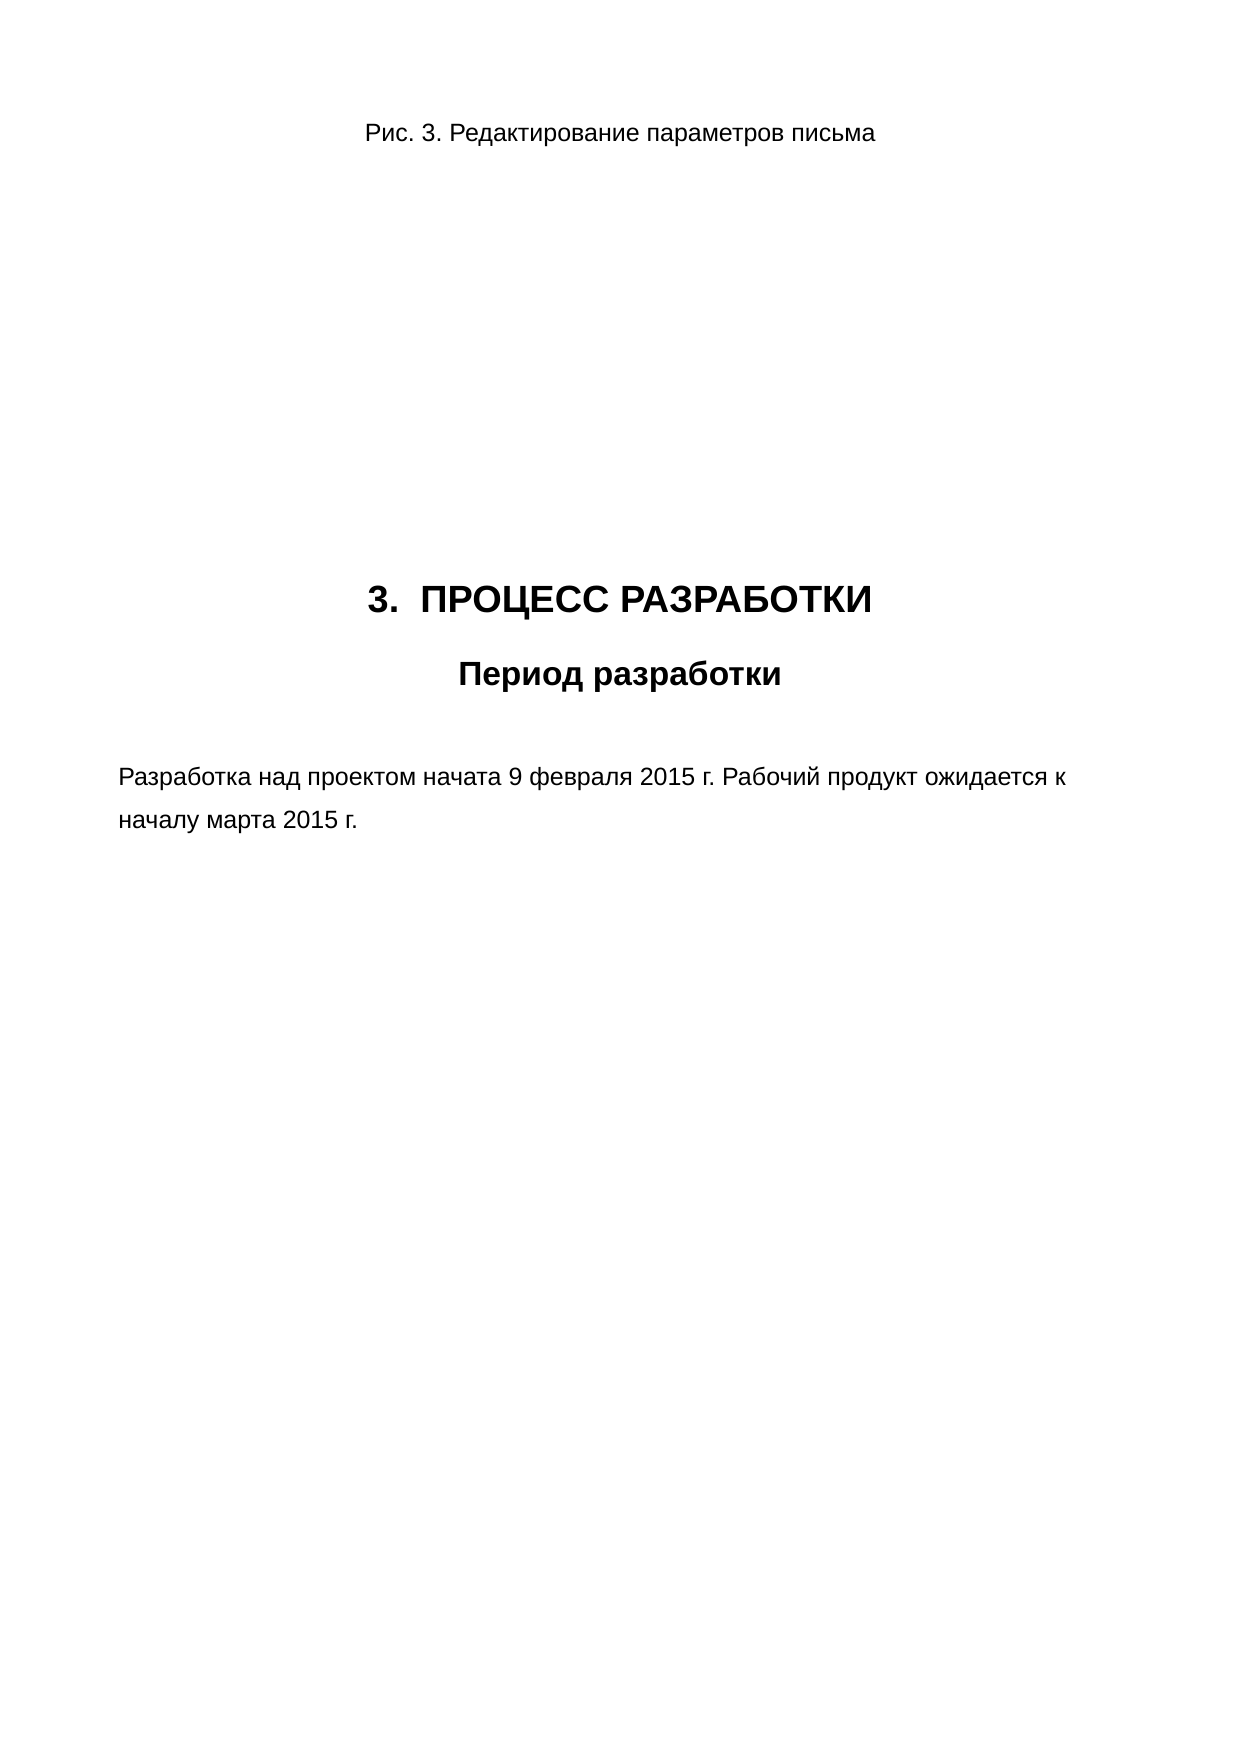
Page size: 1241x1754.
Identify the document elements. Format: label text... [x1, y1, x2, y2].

text Рис. 3. Редактирование параметров пиcьма [118, 118, 1122, 147]
text Разработка над проектом начата 9 февраля 2015 г. Рабочий продукт ожидается к началу марта 2015 г. [118, 762, 1122, 834]
subtitle 3. ПРОЦЕСС РАЗРАБОТКИ [118, 576, 1122, 620]
subtitle Период разработки [118, 653, 1122, 692]
